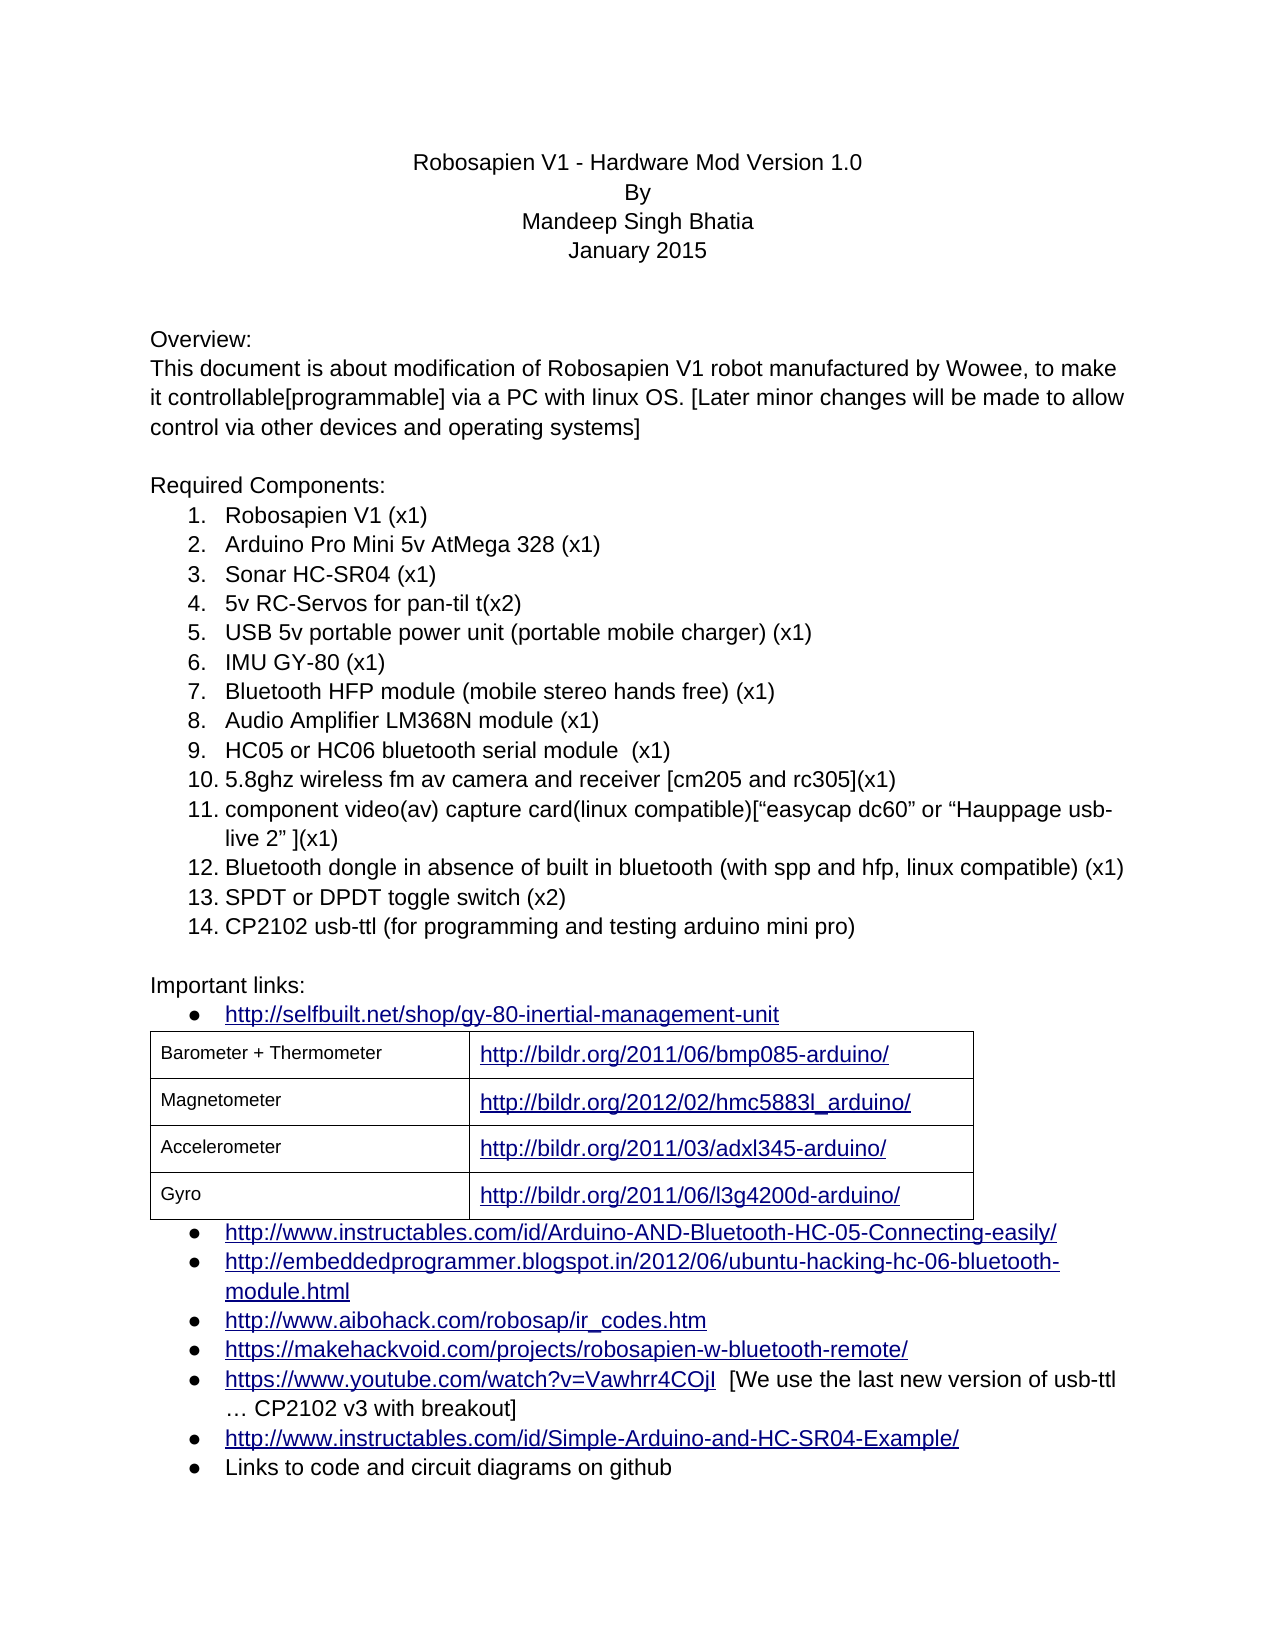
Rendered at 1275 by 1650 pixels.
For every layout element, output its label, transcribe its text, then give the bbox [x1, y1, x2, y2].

list component video(av) capture card(linux compatible)[“easycap dc60” or “Hauppage usb-live 2” ](x1) [187, 796, 1125, 851]
text Important links: [150, 972, 1125, 998]
list USB 5v portable power unit (portable mobile charger) (x1) [187, 620, 1125, 646]
table_cell Accelerometer [151, 1126, 469, 1172]
text Overview: [150, 326, 1125, 352]
table_cell Magnetometer [151, 1079, 469, 1125]
list http://www.aibohack.com/robosap/ir_codes.htm [187, 1308, 1125, 1333]
table_cell http://bildr.org/2011/03/adxl345-arduino/ [470, 1126, 973, 1172]
text January 2015 [150, 238, 1125, 264]
text Required Components: [150, 473, 1125, 499]
list http://embeddedprogrammer.blogspot.in/2012/06/ubuntu-hacking-hc-06-bluetooth-module.html [187, 1249, 1125, 1304]
text By [150, 179, 1125, 205]
list SPDT or DPDT toggle switch (x2) [187, 884, 1125, 910]
list Links to code and circuit diagrams on github [187, 1455, 1125, 1480]
list Bluetooth dongle in absence of built in bluetooth (with spp and hfp, linux compatible) (x1) [187, 855, 1125, 881]
list Bluetooth HFP module (mobile stereo hands free) (x1) [187, 679, 1125, 704]
table_cell http://bildr.org/2012/02/hmc5883l_arduino/ [470, 1079, 973, 1125]
text Robosapien V1 - Hardware Mod Version 1.0 [150, 150, 1125, 176]
table_header http://bildr.org/2011/06/bmp085-arduino/ [470, 1032, 973, 1078]
list https://makehackvoid.com/projects/robosapien-w-bluetooth-remote/ [187, 1337, 1125, 1363]
text This document is about modification of Robosapien V1 robot manufactured by Wowee, to make it controllable[programmable] via a PC with linux OS. [Later minor changes will be made to allow control via other devices and operating systems] [150, 356, 1125, 440]
list Arduino Pro Mini 5v AtMega 328 (x1) [187, 532, 1125, 557]
table_header Barometer + Thermometer [151, 1032, 469, 1078]
list http://www.instructables.com/id/Arduino-AND-Bluetooth-HC-05-Connecting-easily/ [187, 1220, 1125, 1245]
list HC05 or HC06 bluetooth serial module (x1) [187, 737, 1125, 763]
list Robosapien V1 (x1) [187, 502, 1125, 528]
list Audio Amplifier LM368N module (x1) [187, 708, 1125, 734]
list 5.8ghz wireless fm av camera and receiver [cm205 and rc305](x1) [187, 767, 1125, 792]
text Mandeep Singh Bhatia [150, 209, 1125, 234]
list http://selfbuilt.net/shop/gy-80-inertial-management-unit [187, 1002, 1125, 1027]
list CP2102 usb-ttl (for programming and testing arduino mini pro) [187, 914, 1125, 939]
list http://www.instructables.com/id/Simple-Arduino-and-HC-SR04-Example/ [187, 1425, 1125, 1451]
list Sonar HC-SR04 (x1) [187, 561, 1125, 587]
list IMU GY-80 (x1) [187, 649, 1125, 675]
list https://www.youtube.com/watch?v=Vawhrr4COjI [We use the last new version of usb-ttl … CP2102 v3 with breakout] [187, 1367, 1125, 1422]
list 5v RC-Servos for pan-til t(x2) [187, 591, 1125, 616]
table_cell Gyro [151, 1173, 469, 1219]
table_cell http://bildr.org/2011/06/l3g4200d-arduino/ [470, 1173, 973, 1219]
